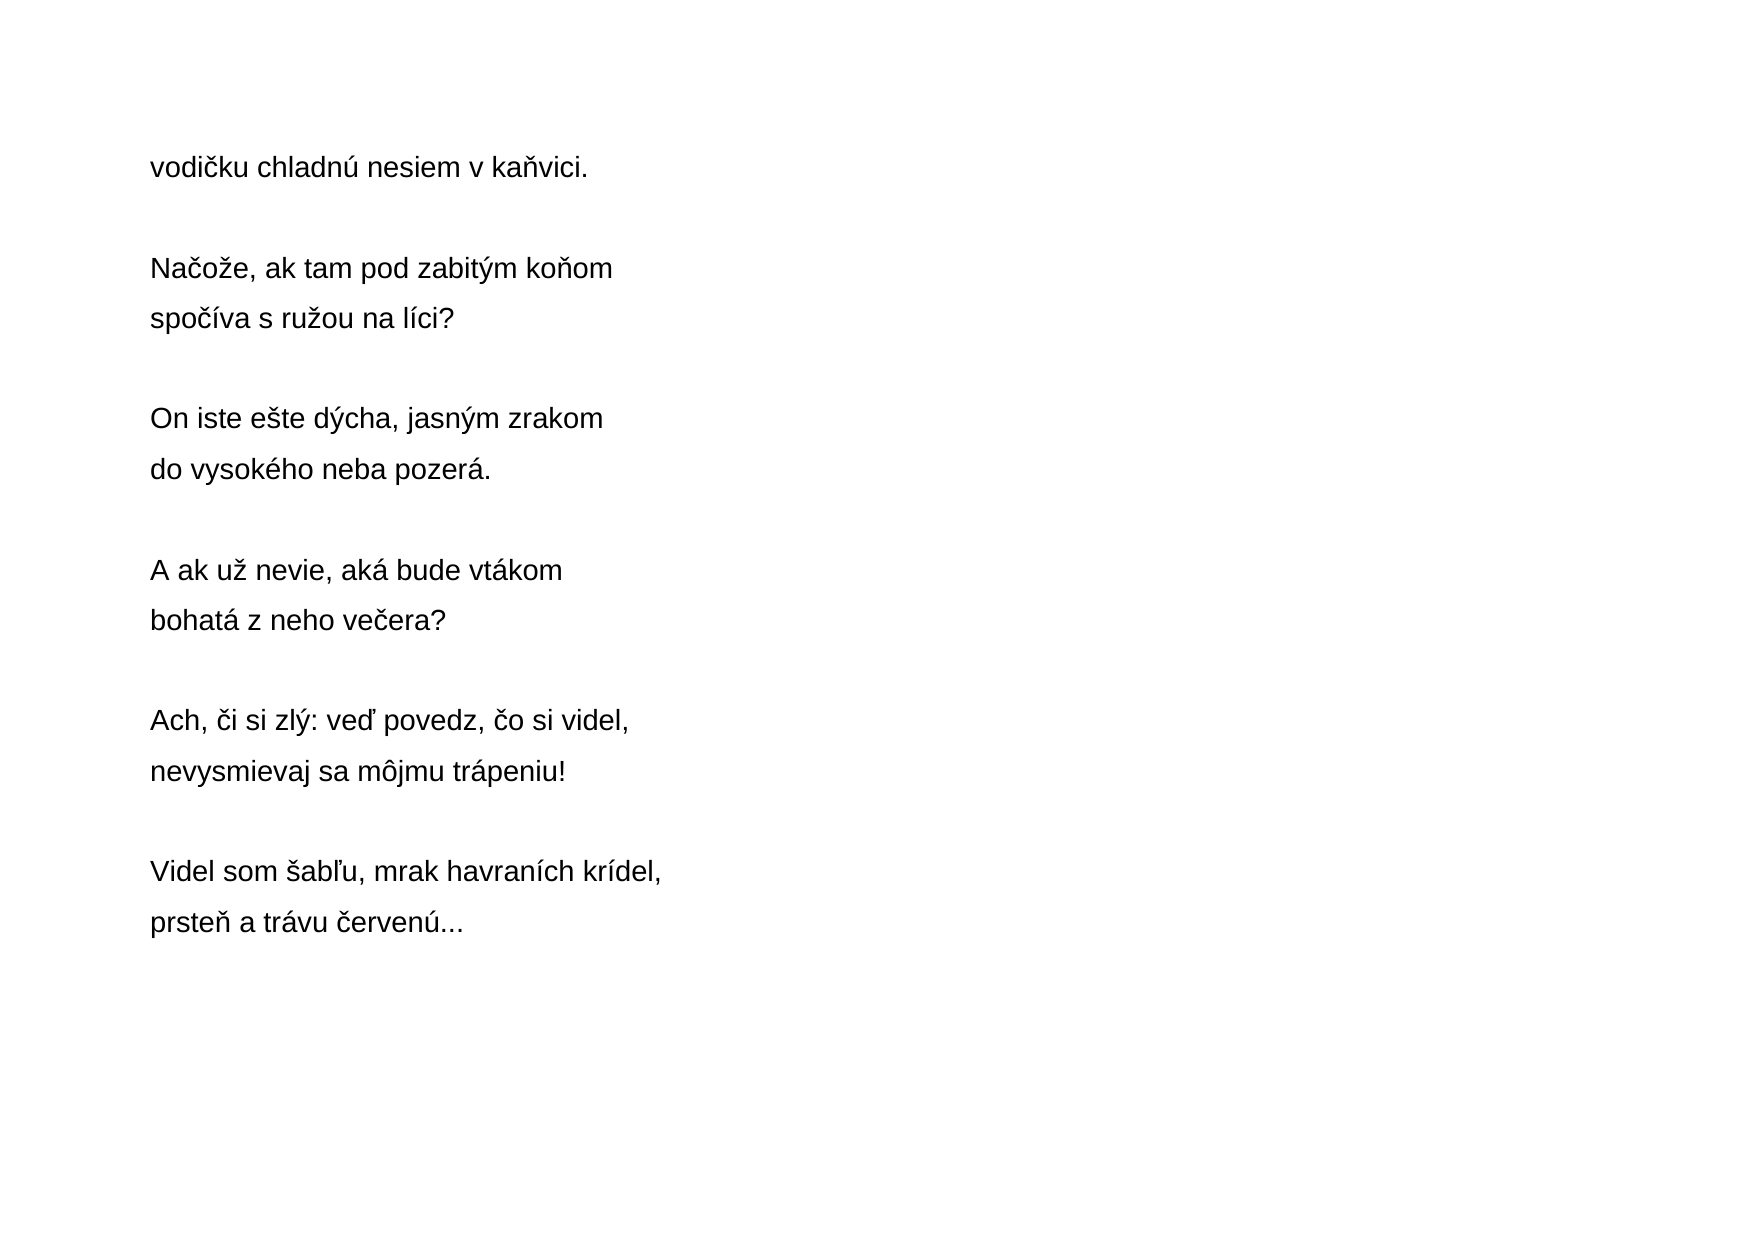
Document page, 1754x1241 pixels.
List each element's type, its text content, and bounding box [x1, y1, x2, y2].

text Ach, či si zlý: veď povedz, čo si videl, [150, 703, 1243, 737]
text On iste ešte dýcha, jasným zrakom [150, 402, 1243, 435]
text do vysokého neba pozerá. [150, 452, 1243, 485]
text A ak už nevie, aká bude vtákom [150, 552, 1243, 586]
text Načože, ak tam pod zabitým koňom [150, 251, 1243, 284]
text spočíva s ružou na líci? [150, 301, 1243, 334]
text vodičku chladnú nesiem v kaňvici. [150, 150, 1243, 183]
text bohatá z neho večera? [150, 603, 1243, 636]
text Videl som šabľu, mrak havraních krídel, [150, 854, 1243, 888]
text nevysmievaj sa môjmu trápeniu! [150, 754, 1243, 787]
text prsteň a trávu červenú... [150, 905, 1243, 938]
